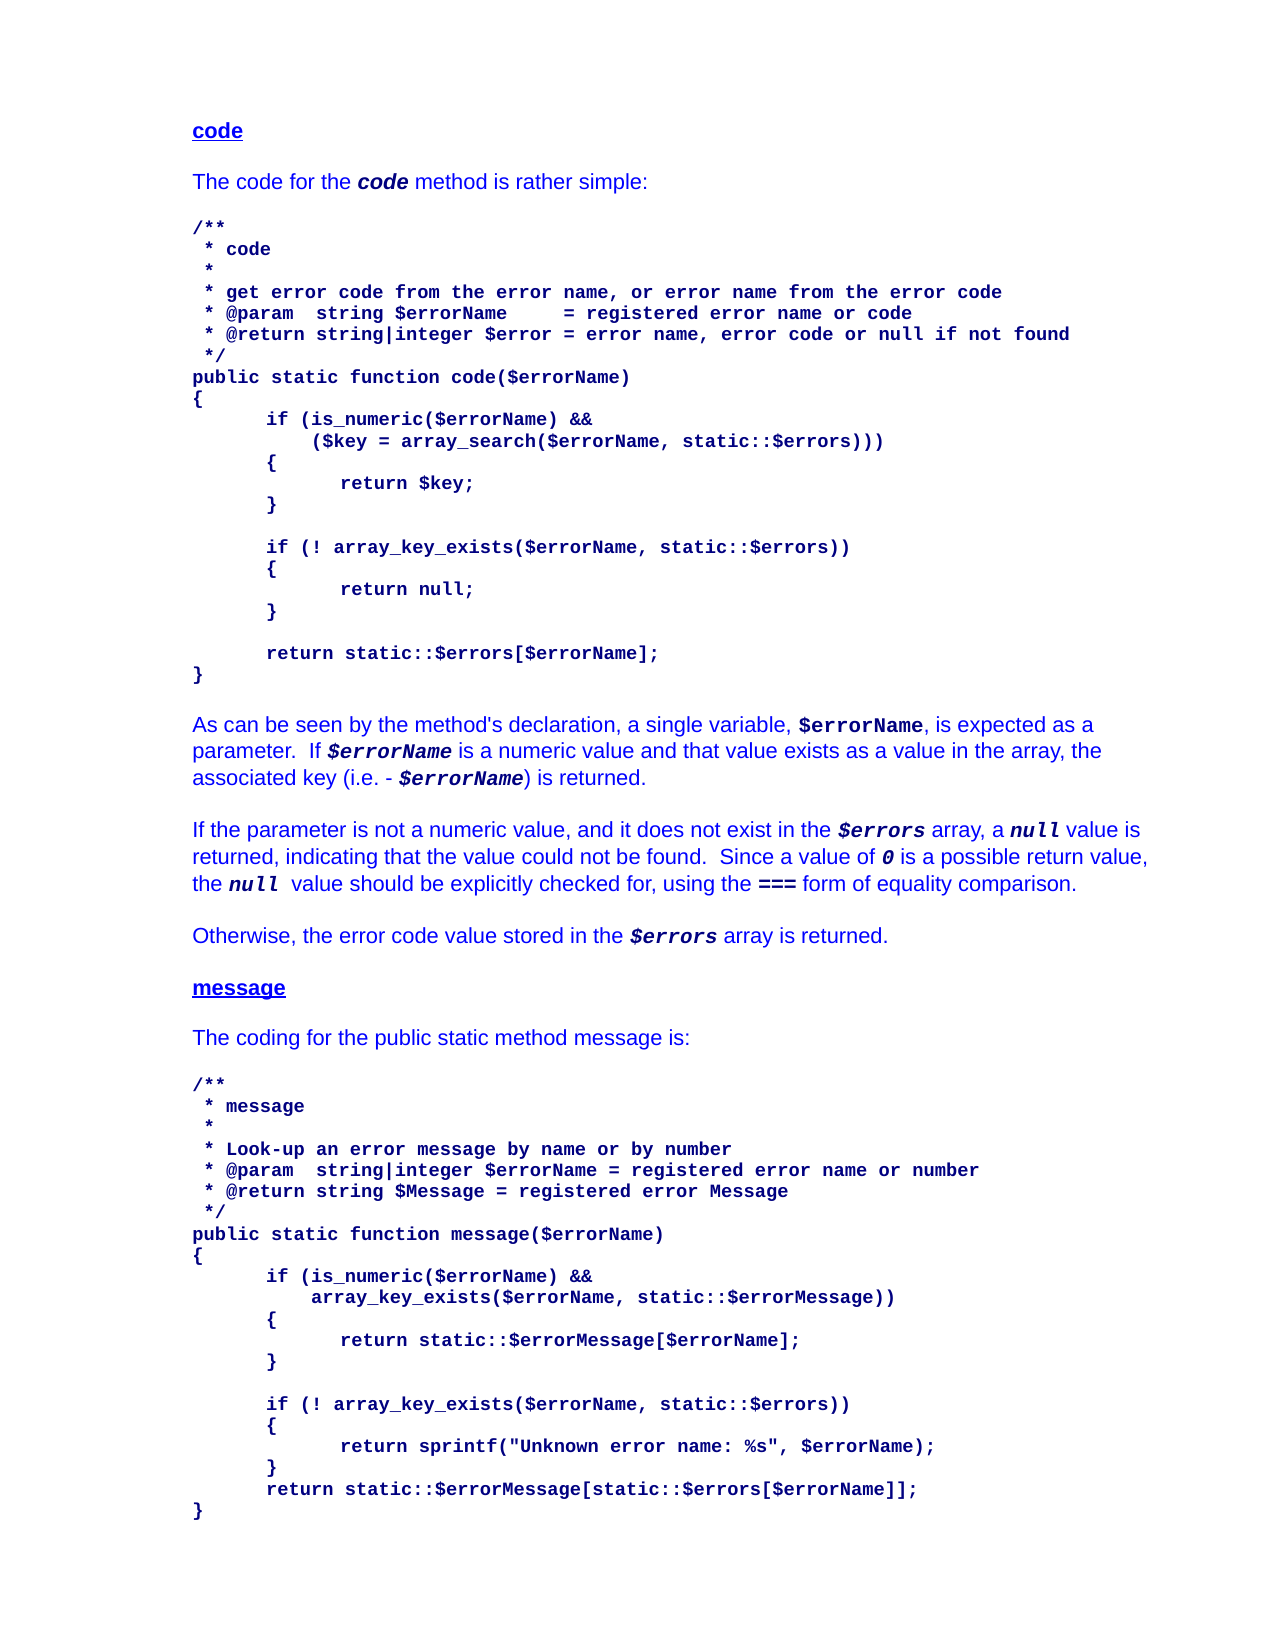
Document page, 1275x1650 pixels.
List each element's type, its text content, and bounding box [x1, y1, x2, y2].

text } [118, 1352, 1157, 1373]
text return sprintf("Unknown error name: %s", $errorName); [118, 1437, 1157, 1458]
text * [118, 261, 1157, 283]
text * code [118, 240, 1157, 261]
text * message [118, 1097, 1157, 1118]
text if (! array_key_exists($errorName, static::$errors)) [118, 538, 1157, 559]
text } [118, 495, 1157, 516]
text Otherwise, the error code value stored in the $errors array is returned. [192, 923, 1157, 949]
text { [118, 1246, 1157, 1267]
text return null; [118, 580, 1157, 601]
text if (is_numeric($errorName) && [118, 1267, 1157, 1288]
text /** [192, 1076, 1157, 1097]
text * @param string $errorName = registered error name or code [118, 304, 1157, 325]
text As can be seen by the method's declaration, a single variable, $errorName, is expected as a parameter. If $errorName is a numeric value and that value exists as a value in the array, the associated key (i.e. - $errorName) is returned. [192, 712, 1157, 792]
text return static::$errorMessage[$errorName]; [118, 1331, 1157, 1352]
text } [118, 601, 1157, 623]
text * @return string|integer $error = error name, error code or null if not found [118, 325, 1157, 346]
text The code for the code method is rather simple: [192, 168, 1157, 194]
text { [118, 1416, 1157, 1437]
text */ [118, 346, 1157, 368]
text * Look-up an error message by name or by number [118, 1139, 1157, 1161]
text If the parameter is not a numeric value, and it does not exist in the $errors array, a null value is returned, indicating that the value could not be found. Since a value of 0 is a possible return value, the null value should be explicitly checked for, using the === form of equality comparison. [192, 817, 1157, 897]
text if (! array_key_exists($errorName, static::$errors)) [118, 1394, 1157, 1416]
text } [118, 1458, 1157, 1479]
text * @param string|integer $errorName = registered error name or number [118, 1161, 1157, 1182]
text */ [118, 1203, 1157, 1224]
text return static::$errors[$errorName]; [118, 644, 1157, 665]
text * get error code from the error name, or error name from the error code [118, 283, 1157, 304]
text } [118, 1501, 1157, 1522]
text * [118, 1118, 1157, 1139]
text array_key_exists($errorName, static::$errorMessage)) [118, 1288, 1157, 1309]
text { [118, 453, 1157, 474]
text public static function code($errorName) [118, 368, 1157, 389]
text public static function message($errorName) [118, 1224, 1157, 1246]
text { [118, 389, 1157, 410]
text message [192, 975, 1157, 1000]
text /** [192, 219, 1157, 240]
text { [118, 1309, 1157, 1331]
text ($key = array_search($errorName, static::$errors))) [118, 431, 1157, 453]
text code [192, 118, 1157, 143]
text * @return string $Message = registered error Message [118, 1182, 1157, 1203]
text return $key; [118, 474, 1157, 495]
text { [118, 559, 1157, 580]
text if (is_numeric($errorName) && [118, 410, 1157, 431]
text return static::$errorMessage[static::$errors[$errorName]]; [118, 1479, 1157, 1501]
text The coding for the public static method message is: [192, 1025, 1157, 1050]
text } [118, 665, 1157, 686]
